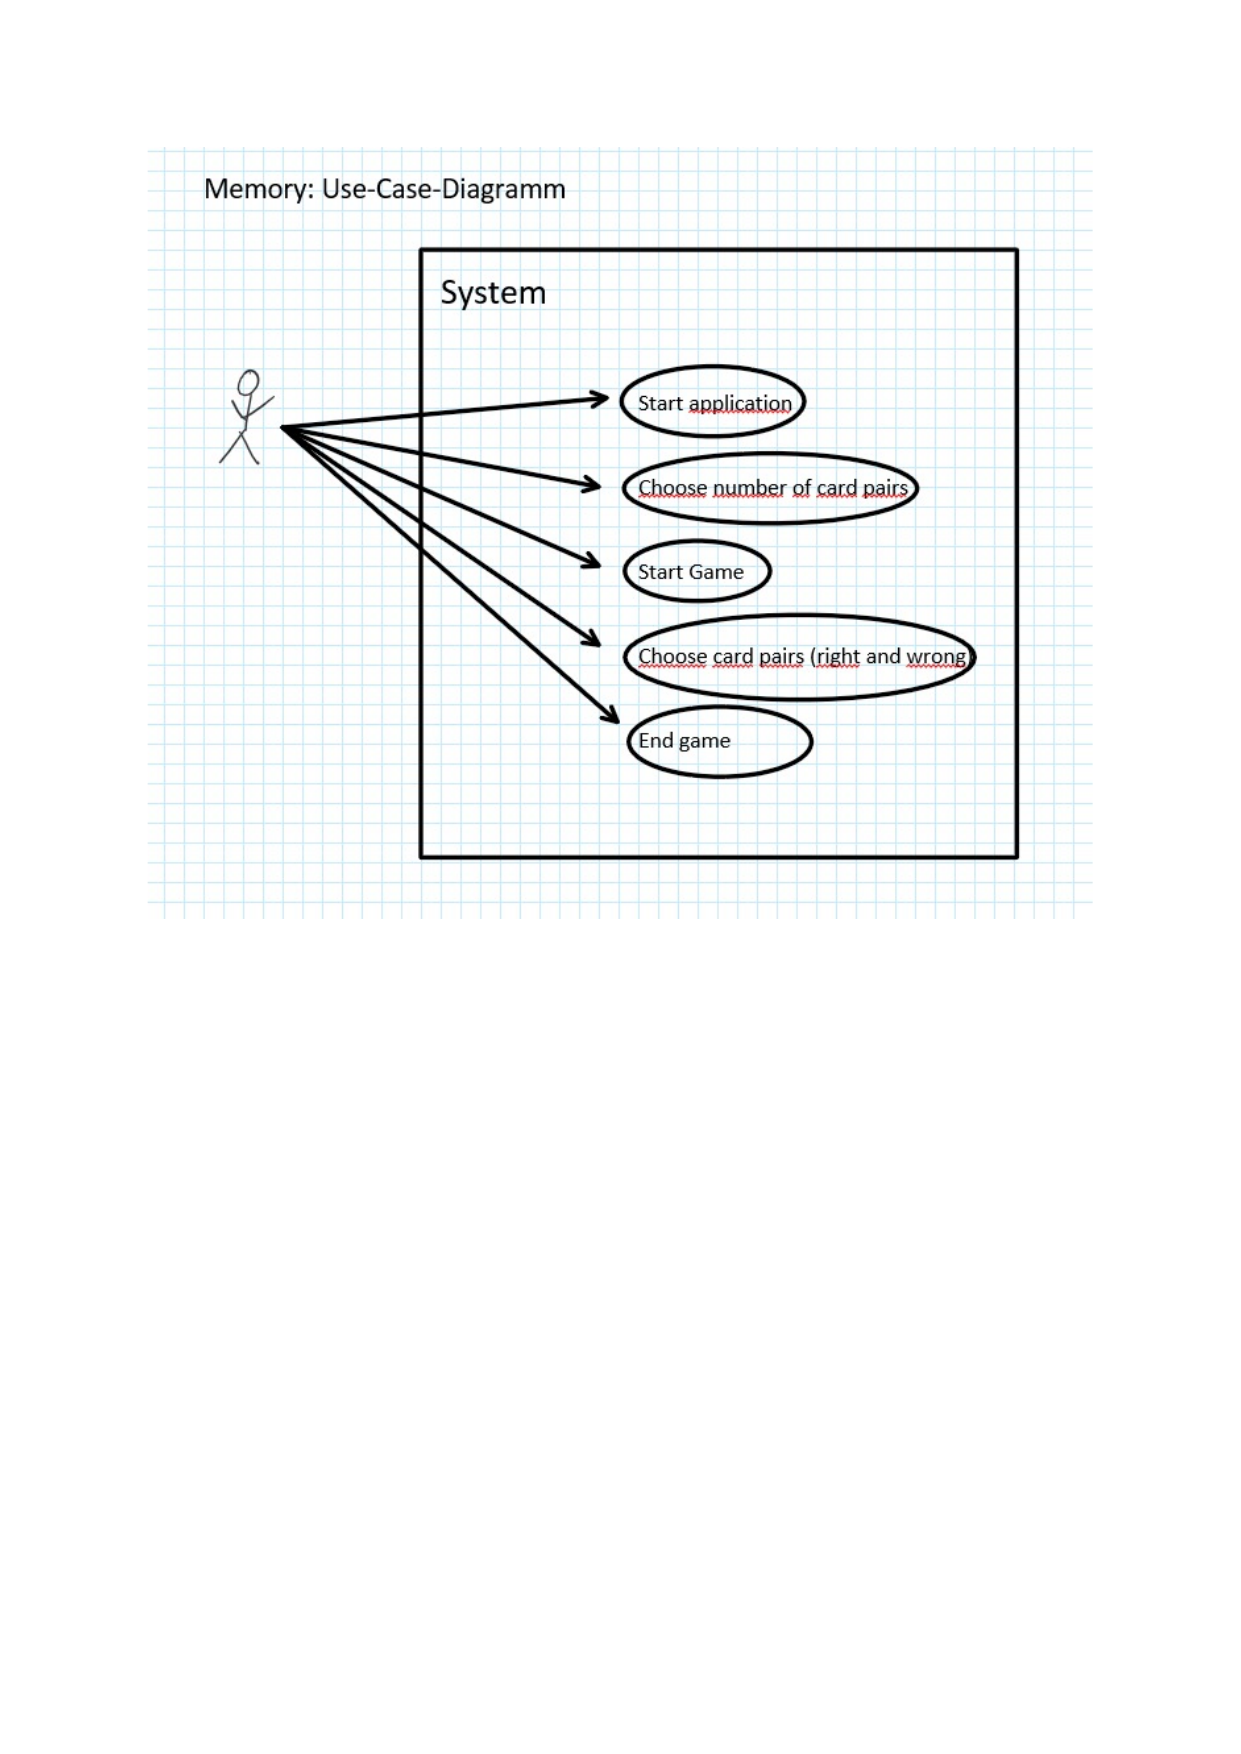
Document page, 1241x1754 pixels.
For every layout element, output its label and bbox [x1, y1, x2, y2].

picture [147, 147, 1093, 919]
